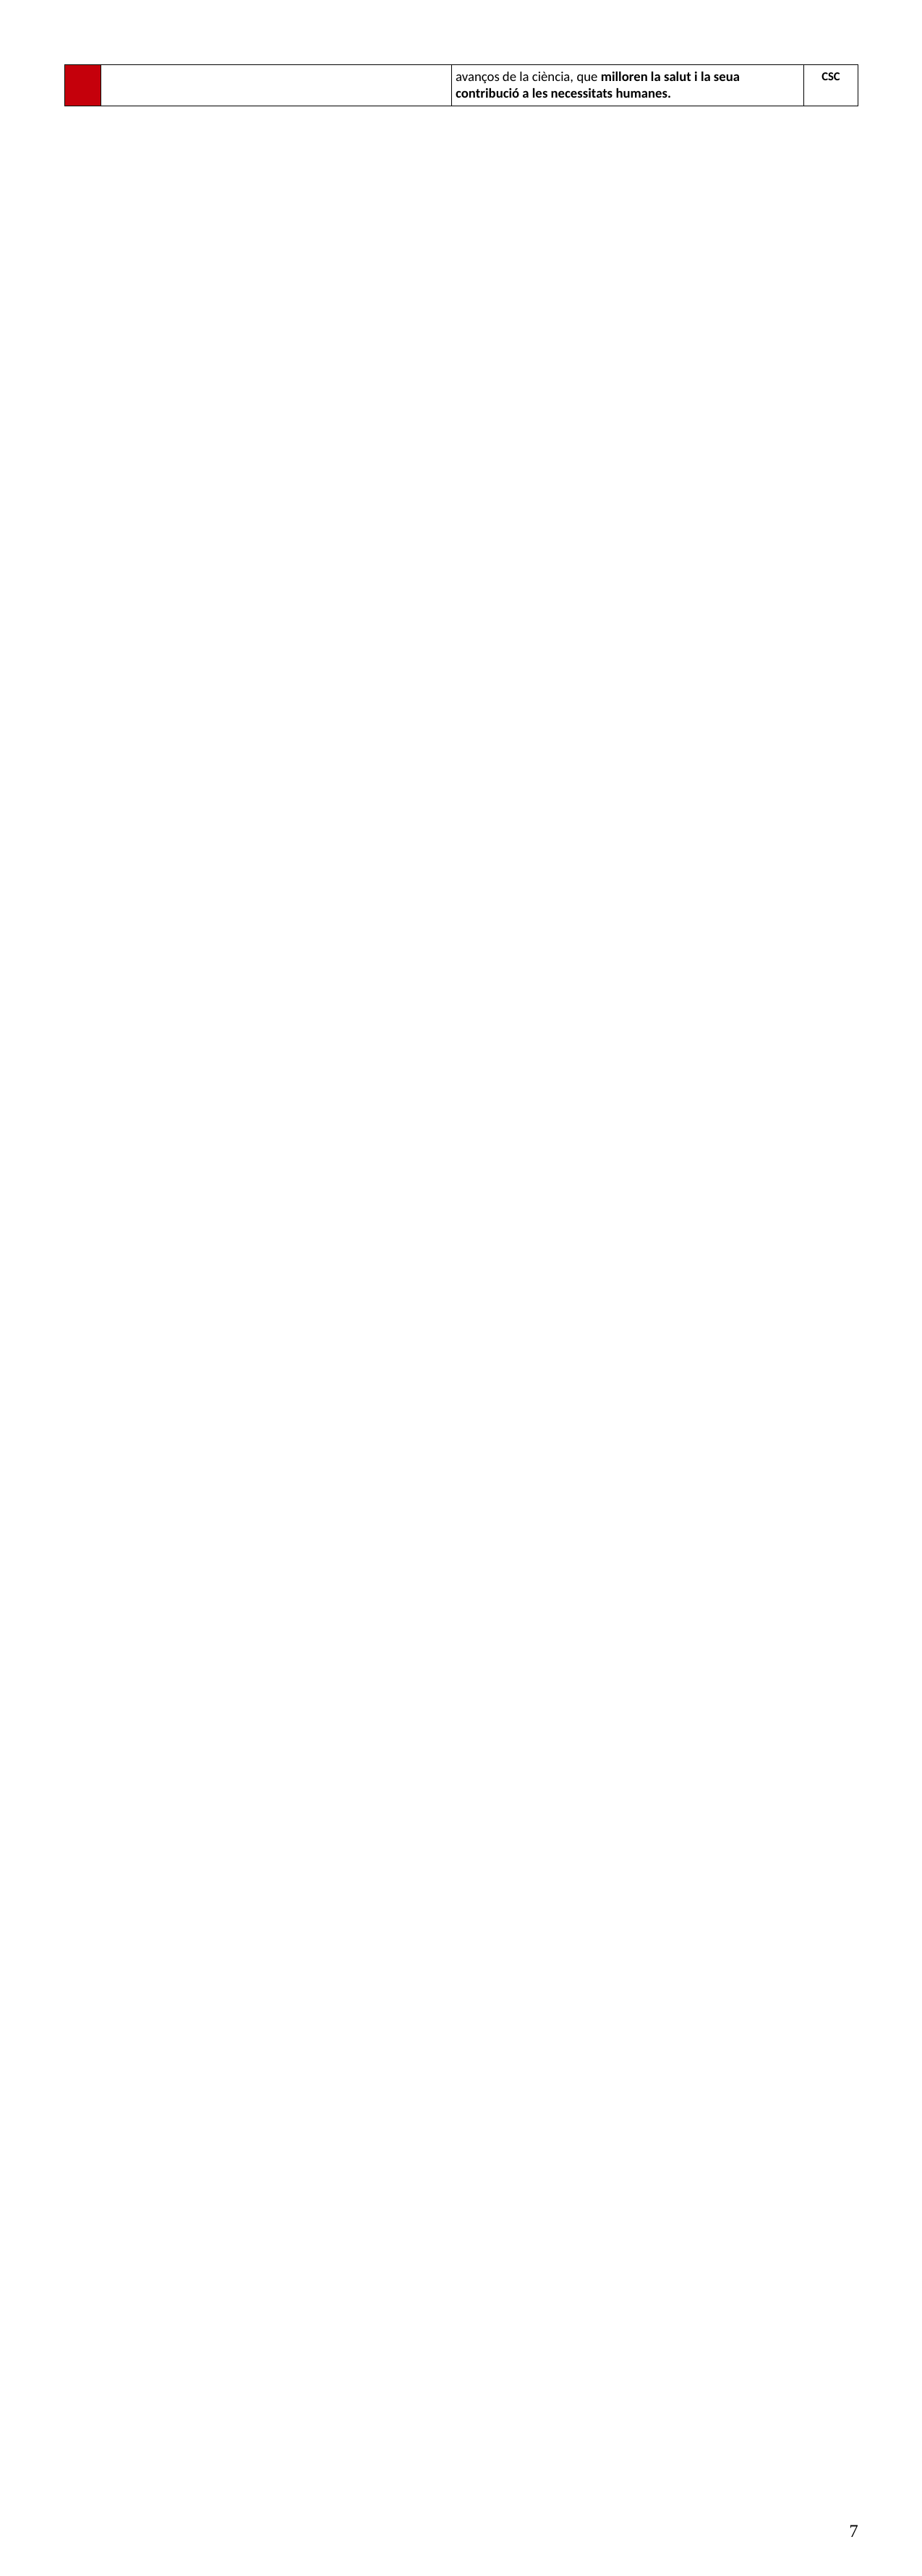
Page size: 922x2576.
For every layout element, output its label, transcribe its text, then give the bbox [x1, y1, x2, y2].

table_cell [65, 65, 101, 106]
table_cell CSC [804, 65, 858, 106]
table_cell avanços de la ciència, que milloren la salut i la seua contribució a les necessitats humanes. [452, 65, 803, 106]
table_cell [101, 65, 451, 106]
